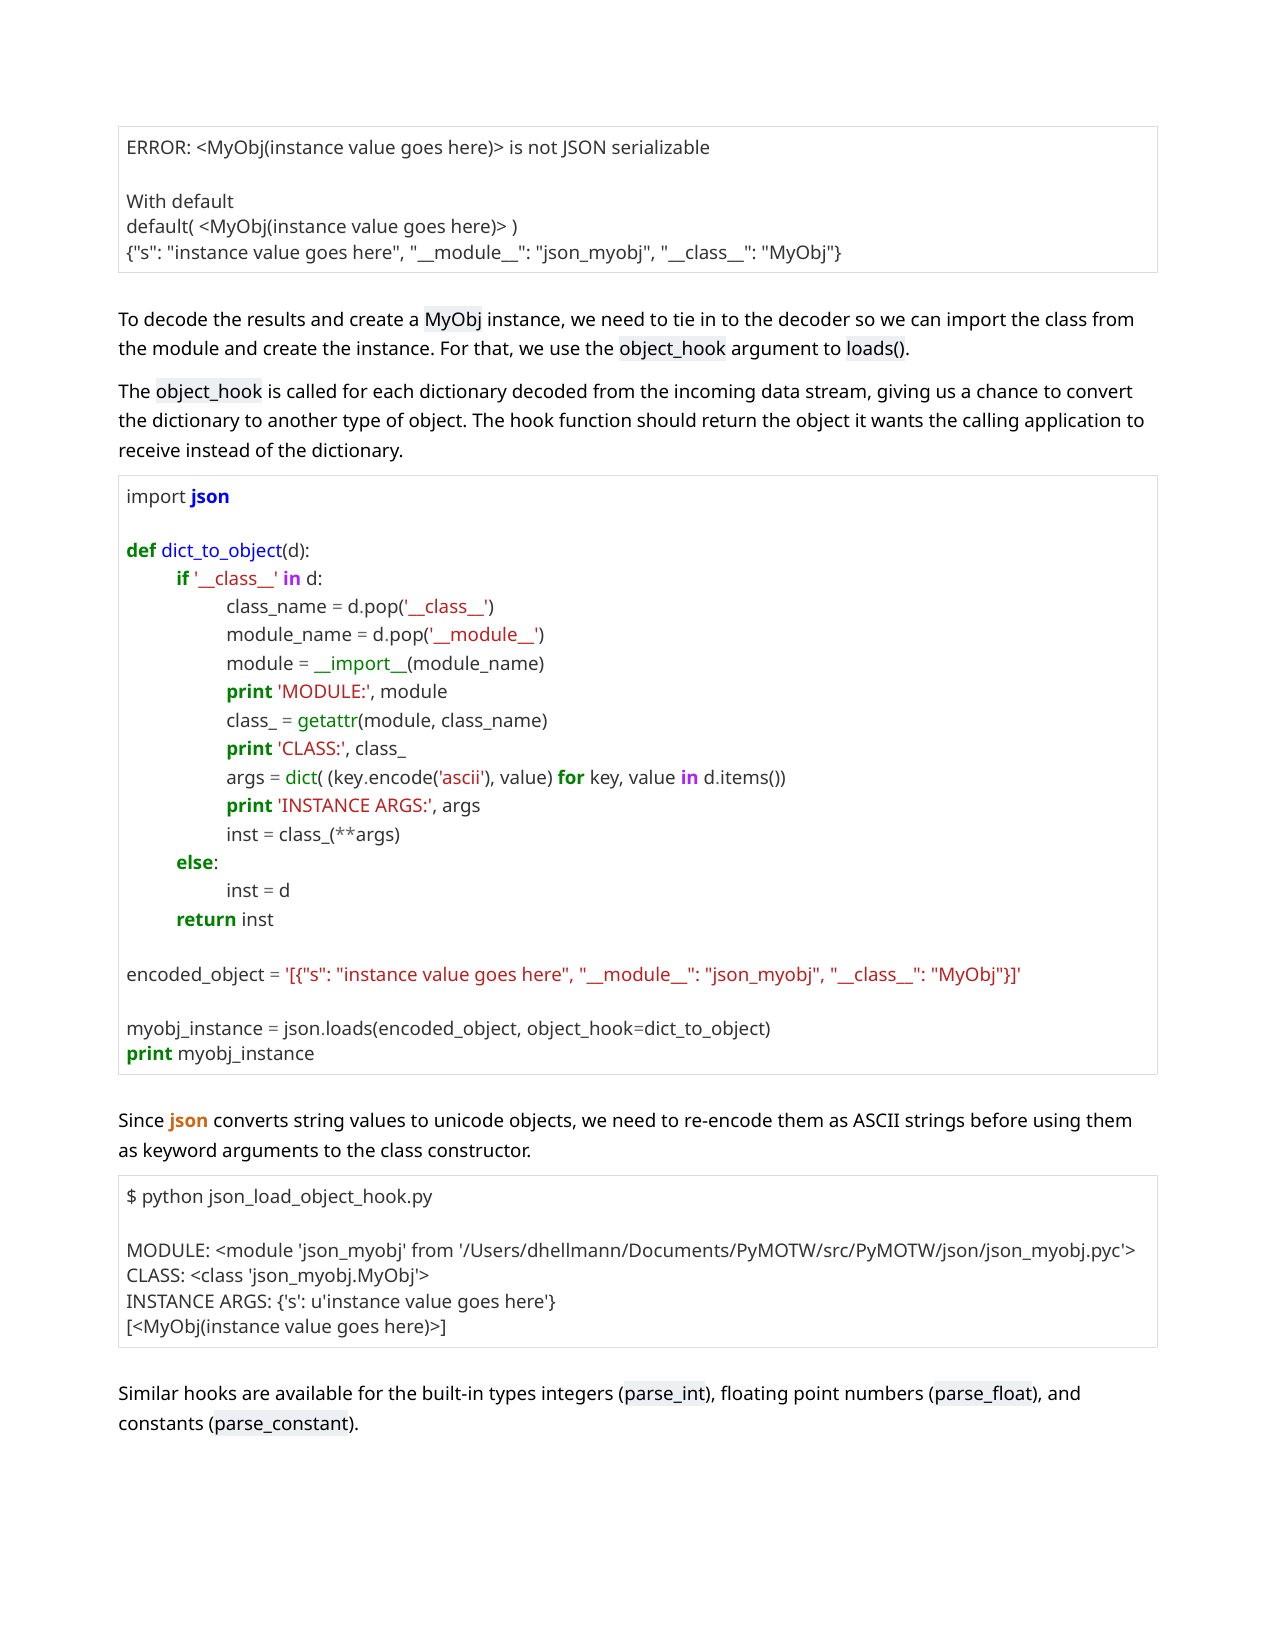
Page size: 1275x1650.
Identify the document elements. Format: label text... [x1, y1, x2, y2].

text print 'CLASS:', class_ [119, 725, 1157, 754]
text print 'MODULE:', module [119, 668, 1157, 697]
text $ python json_load_object_hook.py [119, 1176, 1157, 1201]
text args = dict( (key.encode('ascii'), value) for key, value in d.items()) [119, 754, 1157, 782]
text class_ = getattr(module, class_name) [119, 697, 1157, 725]
text {"s": "instance value goes here", "__module__": "json_myobj", "__class__": "MyObj"} [119, 231, 1157, 272]
text Similar hooks are available for the built-in types integers (parse_int), floating point numbers (parse_float), and constants (parse_constant). [118, 1376, 1157, 1436]
text if '__class__' in d: [119, 555, 1157, 583]
text The object_hook is called for each dictionary decoded from the incoming data stream, giving us a chance to convert the dictionary to another type of object. The hook function should return the object it wants the calling application to receive instead of the dictionary. [118, 374, 1157, 463]
text default( <MyObj(instance value goes here)> ) [119, 206, 1157, 231]
text inst = d [119, 868, 1157, 896]
text else: [119, 839, 1157, 868]
text [<MyObj(instance value goes here)>] [119, 1306, 1157, 1347]
text module_name = d.pop('__module__') [119, 612, 1157, 640]
text print myobj_instance [119, 1032, 1157, 1074]
text encoded_object = '[{"s": "instance value goes here", "__module__": "json_myobj", "__class__": "MyObj"}]' [119, 953, 1157, 978]
text module = __import__(module_name) [119, 640, 1157, 668]
text print 'INSTANCE ARGS:', args [119, 782, 1157, 811]
text inst = class_(**args) [119, 811, 1157, 839]
text MODULE: <module 'json_myobj' from '/Users/dhellmann/Documents/PyMOTW/src/PyMOTW/json/json_myobj.pyc'> [119, 1229, 1157, 1254]
text CLASS: <class 'json_myobj.MyObj'> [119, 1254, 1157, 1280]
text ERROR: <MyObj(instance value goes here)> is not JSON serializable [119, 127, 1157, 152]
text INSTANCE ARGS: {'s': u'instance value goes here'} [119, 1280, 1157, 1306]
text def dict_to_object(d): [119, 529, 1157, 555]
text import json [119, 476, 1157, 501]
text return inst [119, 896, 1157, 924]
text myobj_instance = json.loads(encoded_object, object_hook=dict_to_object) [119, 1007, 1157, 1032]
text class_name = d.pop('__class__') [119, 583, 1157, 612]
text To decode the results and create a MyObj instance, we need to tie in to the decoder so we can import the class from the module and create the instance. For that, we use the object_hook argument to loads(). [118, 302, 1157, 361]
text With default [119, 180, 1157, 206]
text Since json converts string values to unicode objects, we need to re-encode them as ASCII strings before using them as keyword arguments to the class constructor. [118, 1103, 1157, 1163]
